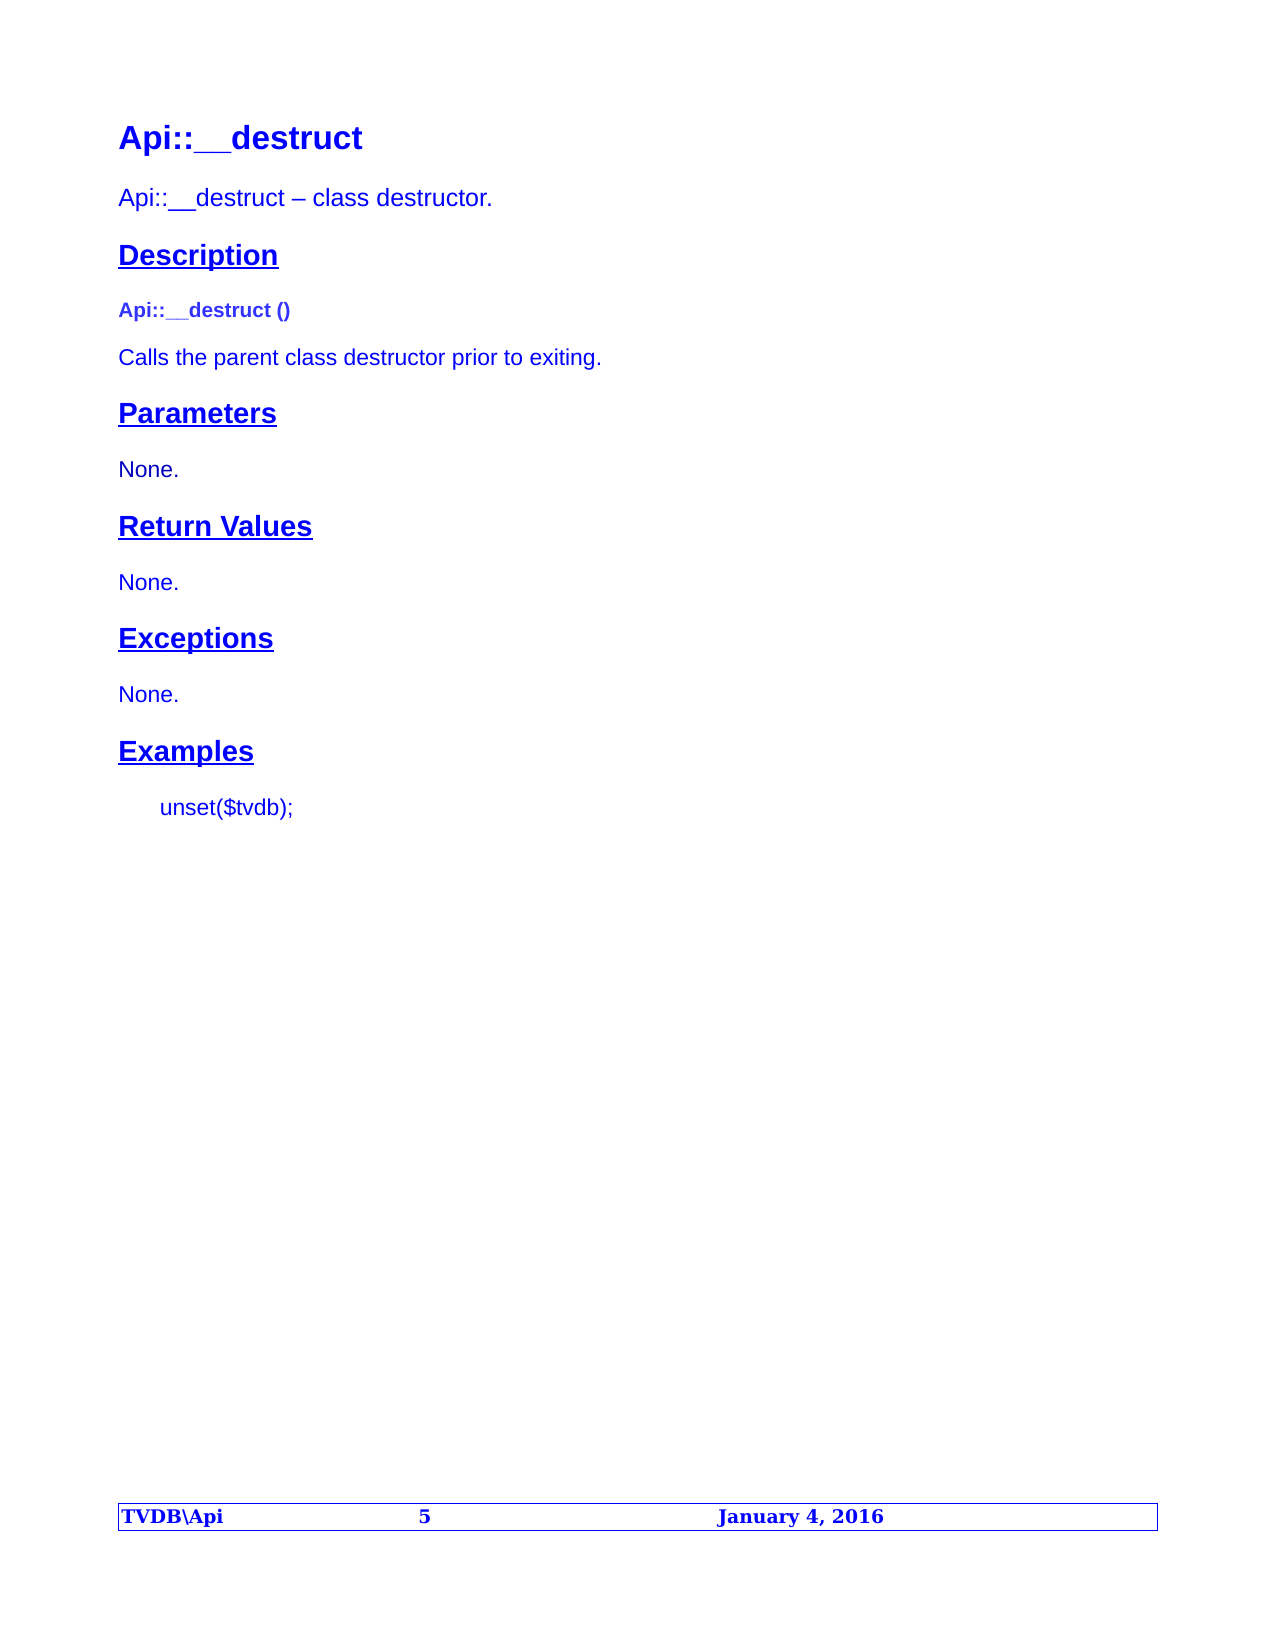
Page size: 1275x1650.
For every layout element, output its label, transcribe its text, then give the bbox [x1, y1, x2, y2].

title Exceptions [118, 621, 1157, 655]
title Api::__destruct – class destructor. [118, 183, 1157, 212]
title Examples [118, 734, 1157, 767]
list Api::__destruct () [118, 298, 1157, 322]
title Parameters [118, 396, 1157, 430]
text Description [118, 238, 1157, 272]
title None. [118, 569, 1157, 595]
text unset($tvdb); [159, 794, 1157, 820]
title None. [118, 456, 1157, 482]
title None. [118, 681, 1157, 708]
title Api::__destruct [118, 118, 1157, 157]
title Return Values [118, 509, 1157, 542]
title Calls the parent class destructor prior to exiting. [118, 343, 1157, 370]
